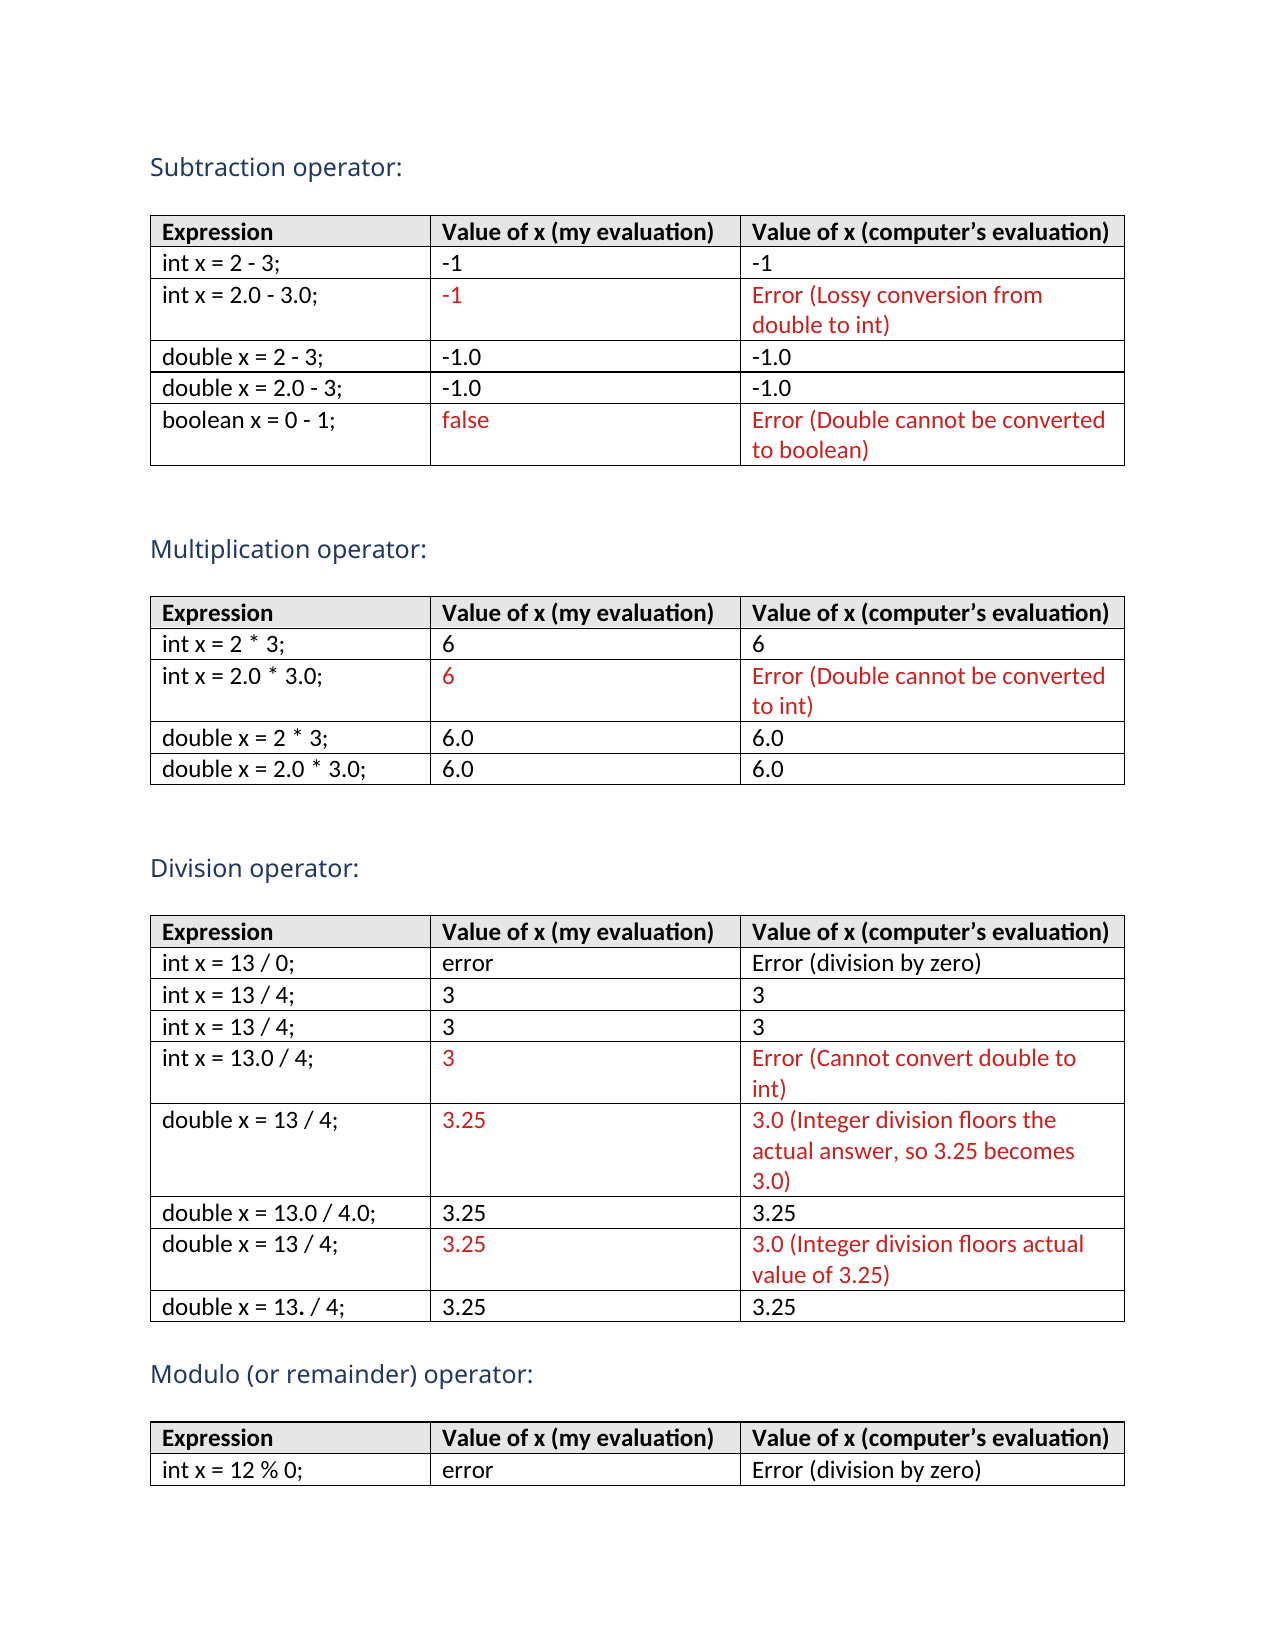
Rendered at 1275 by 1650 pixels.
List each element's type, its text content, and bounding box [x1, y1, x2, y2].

table_cell 3 [431, 1011, 740, 1041]
table_cell 3 [431, 1042, 740, 1103]
table_cell error [431, 948, 740, 978]
table_header Expression [151, 597, 430, 627]
table_header Value of x (computer’s evaluation) [741, 216, 1124, 246]
table_cell 3.25 [741, 1291, 1124, 1321]
table_cell 3.25 [431, 1197, 740, 1227]
table_cell 6.0 [741, 754, 1124, 784]
table_cell int x = 13 / 0; [151, 948, 430, 978]
table_cell boolean x = 0 - 1; [151, 404, 430, 465]
table_header Expression [151, 216, 430, 246]
table_cell -1 [431, 279, 740, 340]
table_cell -1 [741, 247, 1124, 278]
table_cell double x = 2.0 - 3; [151, 373, 430, 403]
table_cell 3 [431, 979, 740, 1010]
subtitle Modulo (or remainder) operator: [150, 1357, 1125, 1391]
table_cell double x = 2.0 * 3.0; [151, 754, 430, 784]
subtitle Multiplication operator: [150, 531, 1125, 565]
table_cell int x = 2.0 - 3.0; [151, 279, 430, 340]
table_cell 6 [741, 629, 1124, 659]
table_header Value of x (my evaluation) [431, 916, 740, 947]
table_cell int x = 2.0 * 3.0; [151, 660, 430, 721]
table_cell double x = 13. / 4; [151, 1291, 430, 1321]
table_cell Error (Cannot convert double to int) [741, 1042, 1124, 1103]
table_cell error [431, 1454, 740, 1484]
table_header Value of x (computer’s evaluation) [741, 916, 1124, 947]
table_header Expression [151, 1423, 430, 1453]
table_cell 6 [431, 660, 740, 721]
table_cell int x = 12 % 0; [151, 1454, 430, 1484]
table_cell 3.25 [431, 1291, 740, 1321]
table_cell Error (Lossy conversion from double to int) [741, 279, 1124, 340]
table_cell 3 [741, 1011, 1124, 1041]
table_cell double x = 13.0 / 4.0; [151, 1197, 430, 1227]
table_cell int x = 13 / 4; [151, 1011, 430, 1041]
table_header Expression [151, 916, 430, 947]
table_cell false [431, 404, 740, 465]
table_header Value of x (computer’s evaluation) [741, 1423, 1124, 1453]
table_header Value of x (computer’s evaluation) [741, 597, 1124, 627]
table_cell 6.0 [431, 754, 740, 784]
table_cell -1.0 [741, 341, 1124, 371]
table_cell 3.25 [741, 1197, 1124, 1227]
table_cell int x = 13.0 / 4; [151, 1042, 430, 1103]
table_header Value of x (my evaluation) [431, 597, 740, 627]
table_cell 6.0 [741, 722, 1124, 753]
table_cell double x = 2 * 3; [151, 722, 430, 753]
table_cell -1.0 [431, 373, 740, 403]
table_cell Error (division by zero) [741, 1454, 1124, 1484]
table_cell Error (Double cannot be converted to boolean) [741, 404, 1124, 465]
table_cell int x = 13 / 4; [151, 979, 430, 1010]
table_cell double x = 13 / 4; [151, 1229, 430, 1289]
table_cell int x = 2 - 3; [151, 247, 430, 278]
table_cell 3.0 (Integer division floors the actual answer, so 3.25 becomes 3.0) [741, 1104, 1124, 1196]
table_cell double x = 13 / 4; [151, 1104, 430, 1196]
table_cell double x = 2 - 3; [151, 341, 430, 371]
table_cell Error (division by zero) [741, 948, 1124, 978]
table_cell -1 [431, 247, 740, 278]
table_cell 3.25 [431, 1104, 740, 1196]
table_cell 6.0 [431, 722, 740, 753]
table_cell Error (Double cannot be converted to int) [741, 660, 1124, 721]
table_cell 6 [431, 629, 740, 659]
table_cell int x = 2 * 3; [151, 629, 430, 659]
subtitle Subtraction operator: [150, 150, 1125, 184]
table_cell -1.0 [431, 341, 740, 371]
table_cell -1.0 [741, 373, 1124, 403]
table_cell 3.25 [431, 1229, 740, 1289]
table_header Value of x (my evaluation) [431, 1423, 740, 1453]
subtitle Division operator: [150, 850, 1125, 884]
table_cell 3.0 (Integer division floors actual value of 3.25) [741, 1229, 1124, 1289]
table_cell 3 [741, 979, 1124, 1010]
table_header Value of x (my evaluation) [431, 216, 740, 246]
